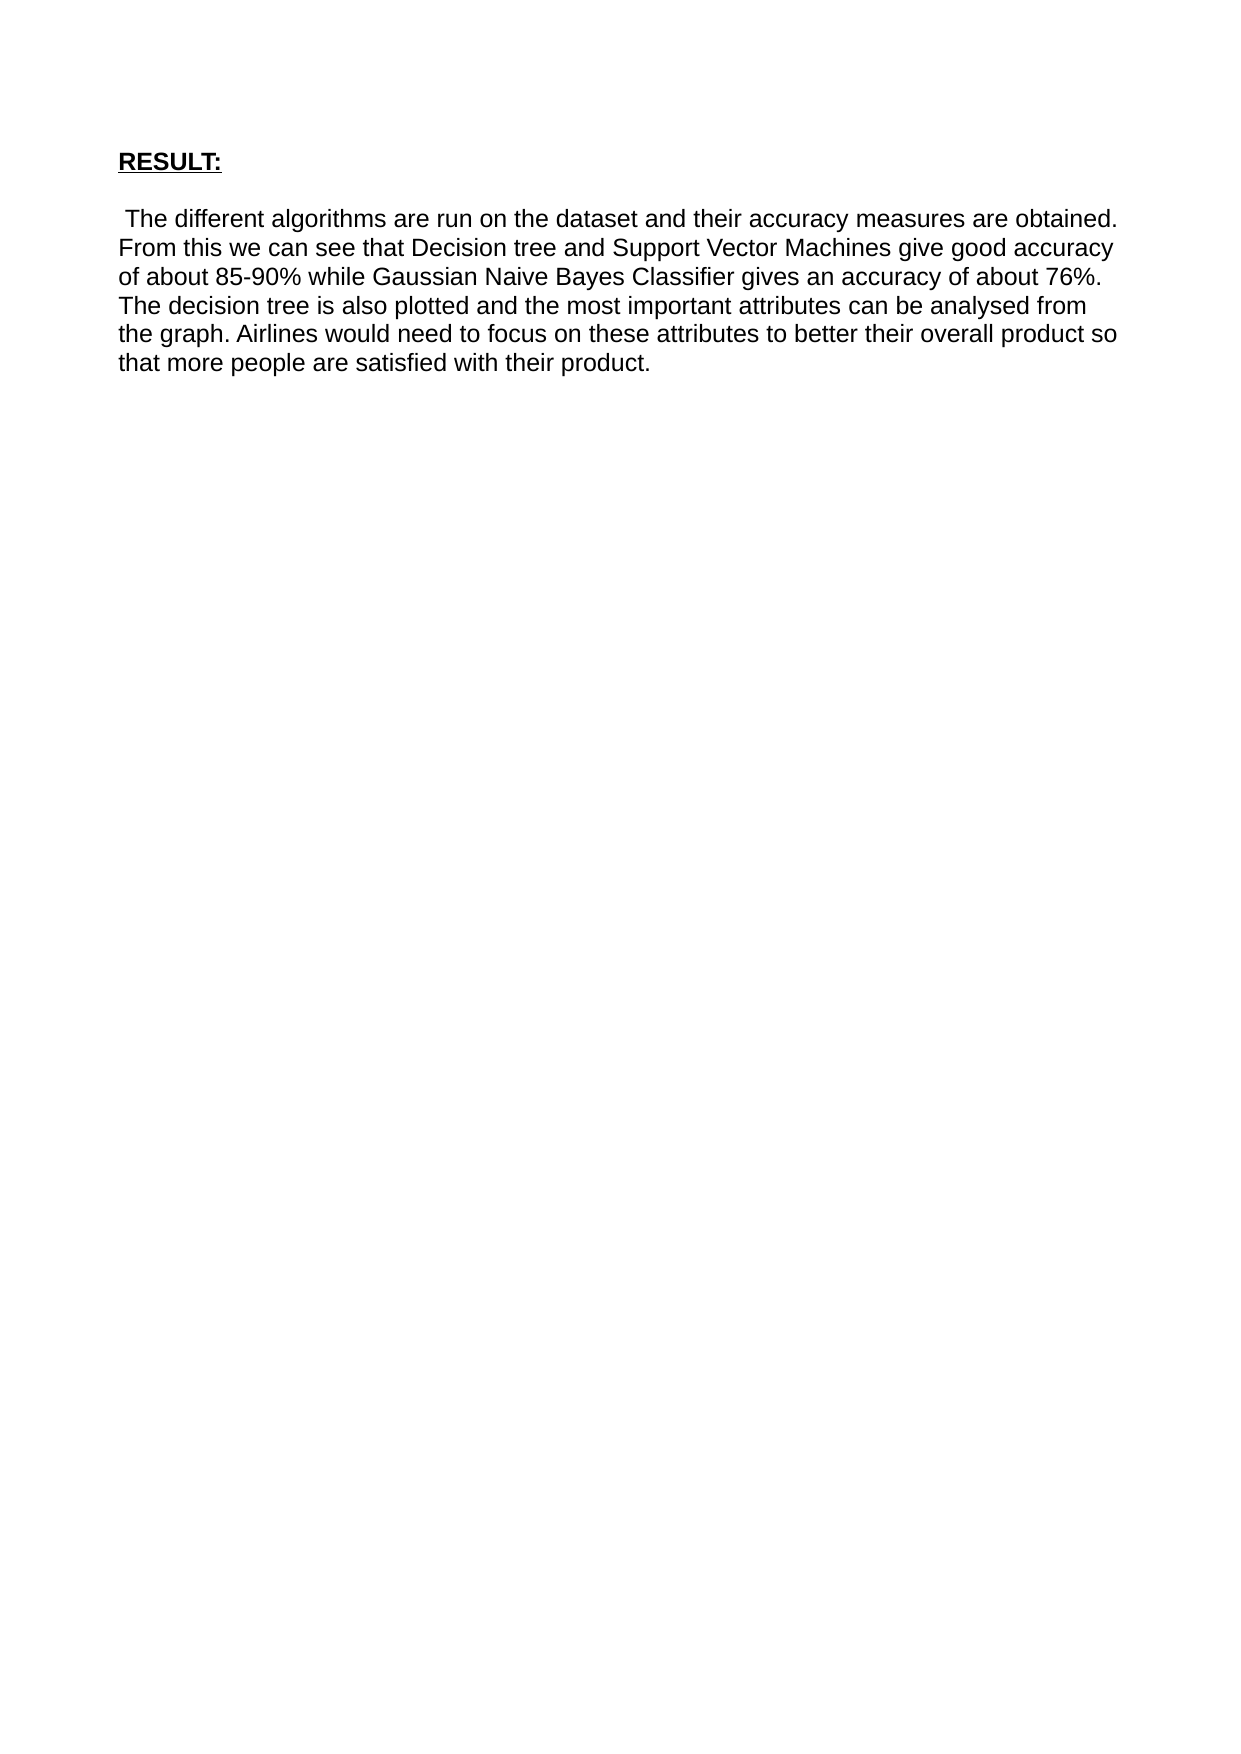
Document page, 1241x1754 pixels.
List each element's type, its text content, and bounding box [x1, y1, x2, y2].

text The decision tree is also plotted and the most important attributes can be analysed from the graph. Airlines would need to focus on these attributes to better their overall product so that more people are satisfied with their product. [118, 291, 1122, 377]
text RESULT: [118, 147, 1122, 176]
text The different algorithms are run on the dataset and their accuracy measures are obtained. From this we can see that Decision tree and Support Vector Machines give good accuracy of about 85-90% while Gaussian Naive Bayes Classifier gives an accuracy of about 76%. [118, 204, 1122, 291]
